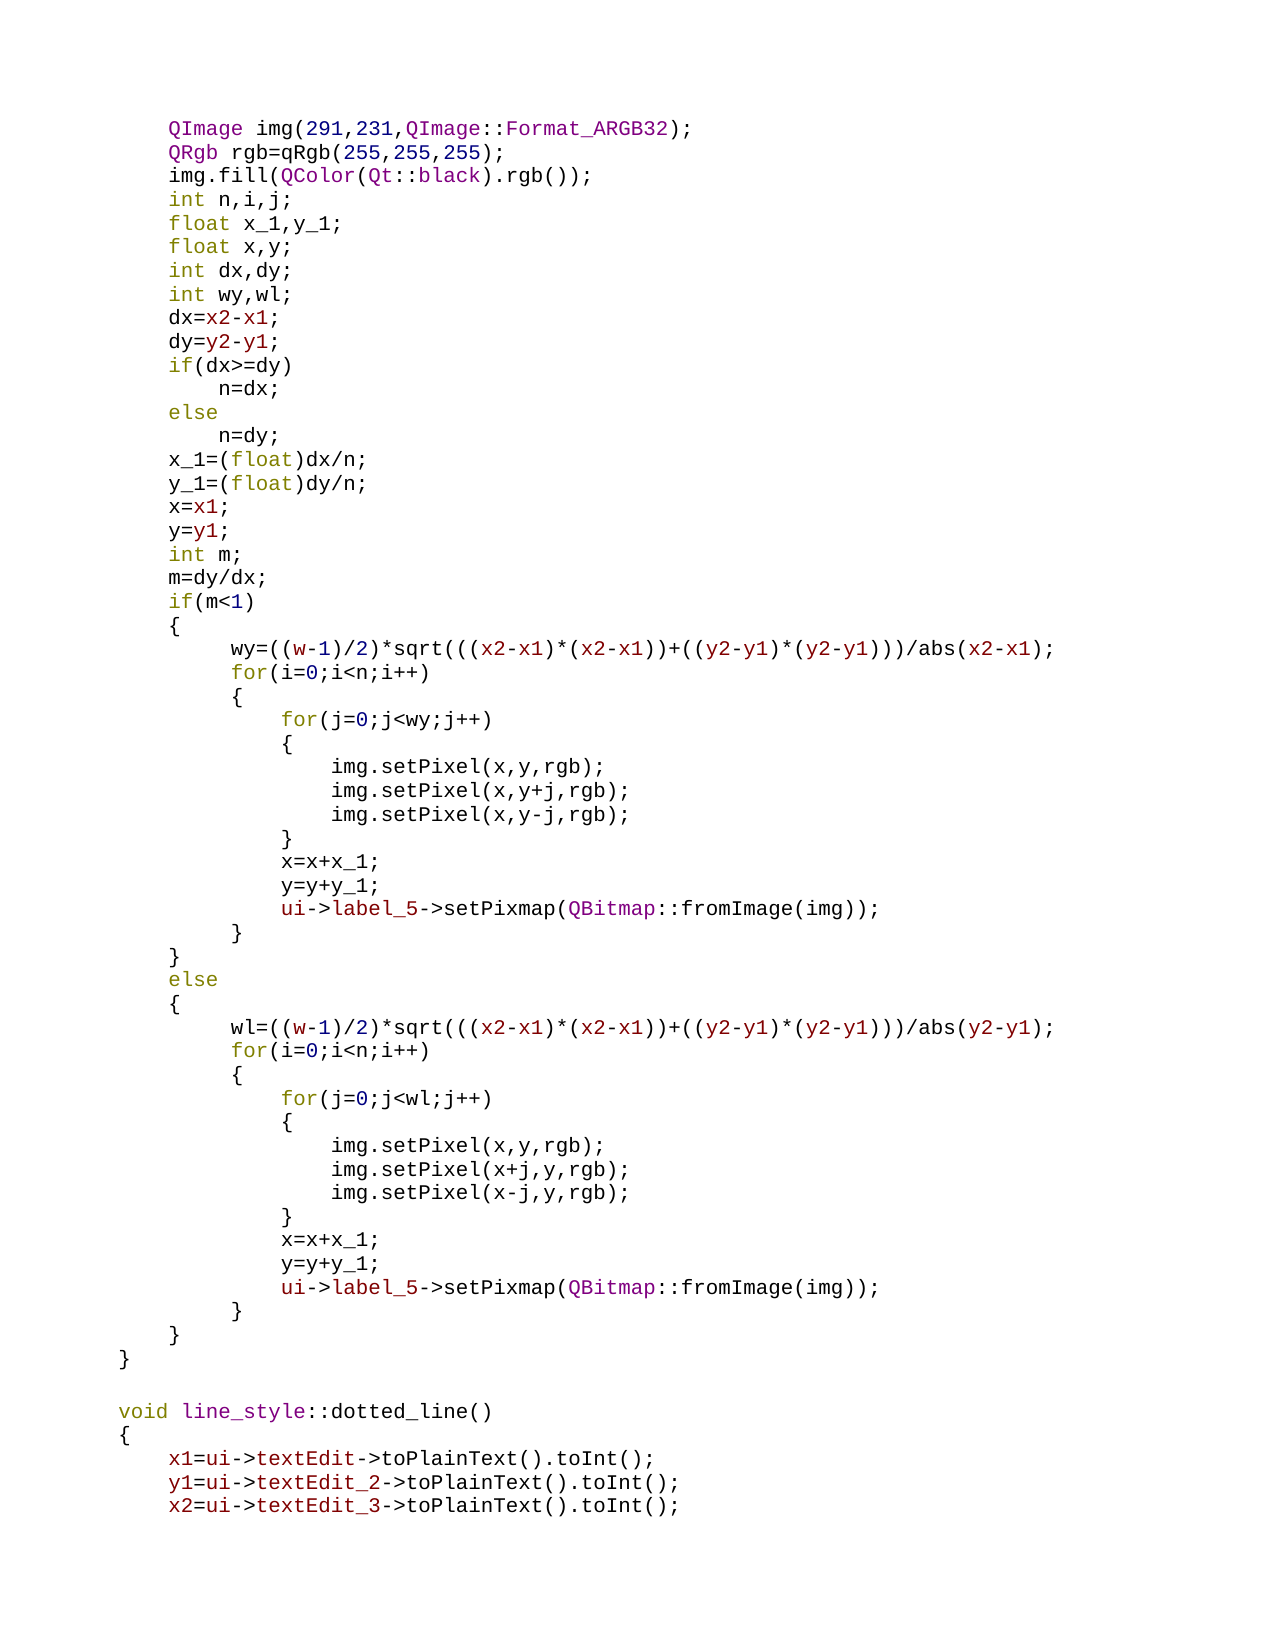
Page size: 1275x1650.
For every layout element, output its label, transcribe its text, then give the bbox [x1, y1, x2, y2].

text if(dx>=dy) [118, 354, 1157, 378]
text x2=ui->textEdit_3->toPlainText().toInt(); [118, 1495, 1157, 1519]
text { [118, 686, 1157, 709]
text { [118, 1111, 1157, 1135]
text n=dy; [118, 426, 1157, 449]
text m=dy/dx; [118, 567, 1157, 591]
text } [118, 1300, 1157, 1324]
text float x_1,y_1; [118, 213, 1157, 236]
text { [118, 733, 1157, 757]
text int dx,dy; [118, 260, 1157, 284]
text else [118, 402, 1157, 426]
text n=dx; [118, 378, 1157, 402]
text } [118, 1348, 1157, 1371]
text x_1=(float)dx/n; [118, 449, 1157, 473]
text } [118, 1324, 1157, 1348]
text for(j=0;j<wy;j++) [118, 709, 1157, 733]
text img.setPixel(x,y-j,rgb); [118, 804, 1157, 827]
text y=y+y_1; [118, 875, 1157, 898]
text dy=y2-y1; [118, 331, 1157, 354]
text x1=ui->textEdit->toPlainText().toInt(); [118, 1448, 1157, 1472]
text wl=((w-1)/2)*sqrt(((x2-x1)*(x2-x1))+((y2-y1)*(y2-y1)))/abs(y2-y1); [118, 1017, 1157, 1040]
text img.setPixel(x,y,rgb); [118, 757, 1157, 780]
text float x,y; [118, 236, 1157, 260]
text img.setPixel(x-j,y,rgb); [118, 1182, 1157, 1206]
text } [118, 922, 1157, 946]
text QRgb rgb=qRgb(255,255,255); [118, 142, 1157, 165]
text ui->label_5->setPixmap(QBitmap::fromImage(img)); [118, 898, 1157, 922]
text } [118, 827, 1157, 851]
text { [118, 1064, 1157, 1088]
text else [118, 969, 1157, 993]
text { [118, 615, 1157, 638]
text int wy,wl; [118, 284, 1157, 307]
text for(i=0;i<n;i++) [118, 662, 1157, 686]
text { [118, 993, 1157, 1017]
text if(m<1) [118, 591, 1157, 615]
text } [118, 946, 1157, 969]
text img.setPixel(x+j,y,rgb); [118, 1158, 1157, 1182]
text x=x+x_1; [118, 1229, 1157, 1253]
text y_1=(float)dy/n; [118, 473, 1157, 496]
text { [118, 1424, 1157, 1448]
text img.setPixel(x,y,rgb); [118, 1135, 1157, 1158]
text y=y+y_1; [118, 1253, 1157, 1277]
text for(j=0;j<wl;j++) [118, 1088, 1157, 1111]
text ui->label_5->setPixmap(QBitmap::fromImage(img)); [118, 1277, 1157, 1300]
text int n,i,j; [118, 189, 1157, 213]
text img.fill(QColor(Qt::black).rgb()); [118, 165, 1157, 189]
text dx=x2-x1; [118, 307, 1157, 331]
text img.setPixel(x,y+j,rgb); [118, 780, 1157, 804]
text x=x1; [118, 496, 1157, 520]
text x=x+x_1; [118, 851, 1157, 875]
text } [118, 1206, 1157, 1229]
text int m; [118, 544, 1157, 567]
text y=y1; [118, 520, 1157, 544]
text void line_style::dotted_line() [118, 1401, 1157, 1424]
text QImage img(291,231,QImage::Format_ARGB32); [118, 118, 1157, 142]
text y1=ui->textEdit_2->toPlainText().toInt(); [118, 1472, 1157, 1495]
text for(i=0;i<n;i++) [118, 1040, 1157, 1064]
text wy=((w-1)/2)*sqrt(((x2-x1)*(x2-x1))+((y2-y1)*(y2-y1)))/abs(x2-x1); [118, 638, 1157, 662]
